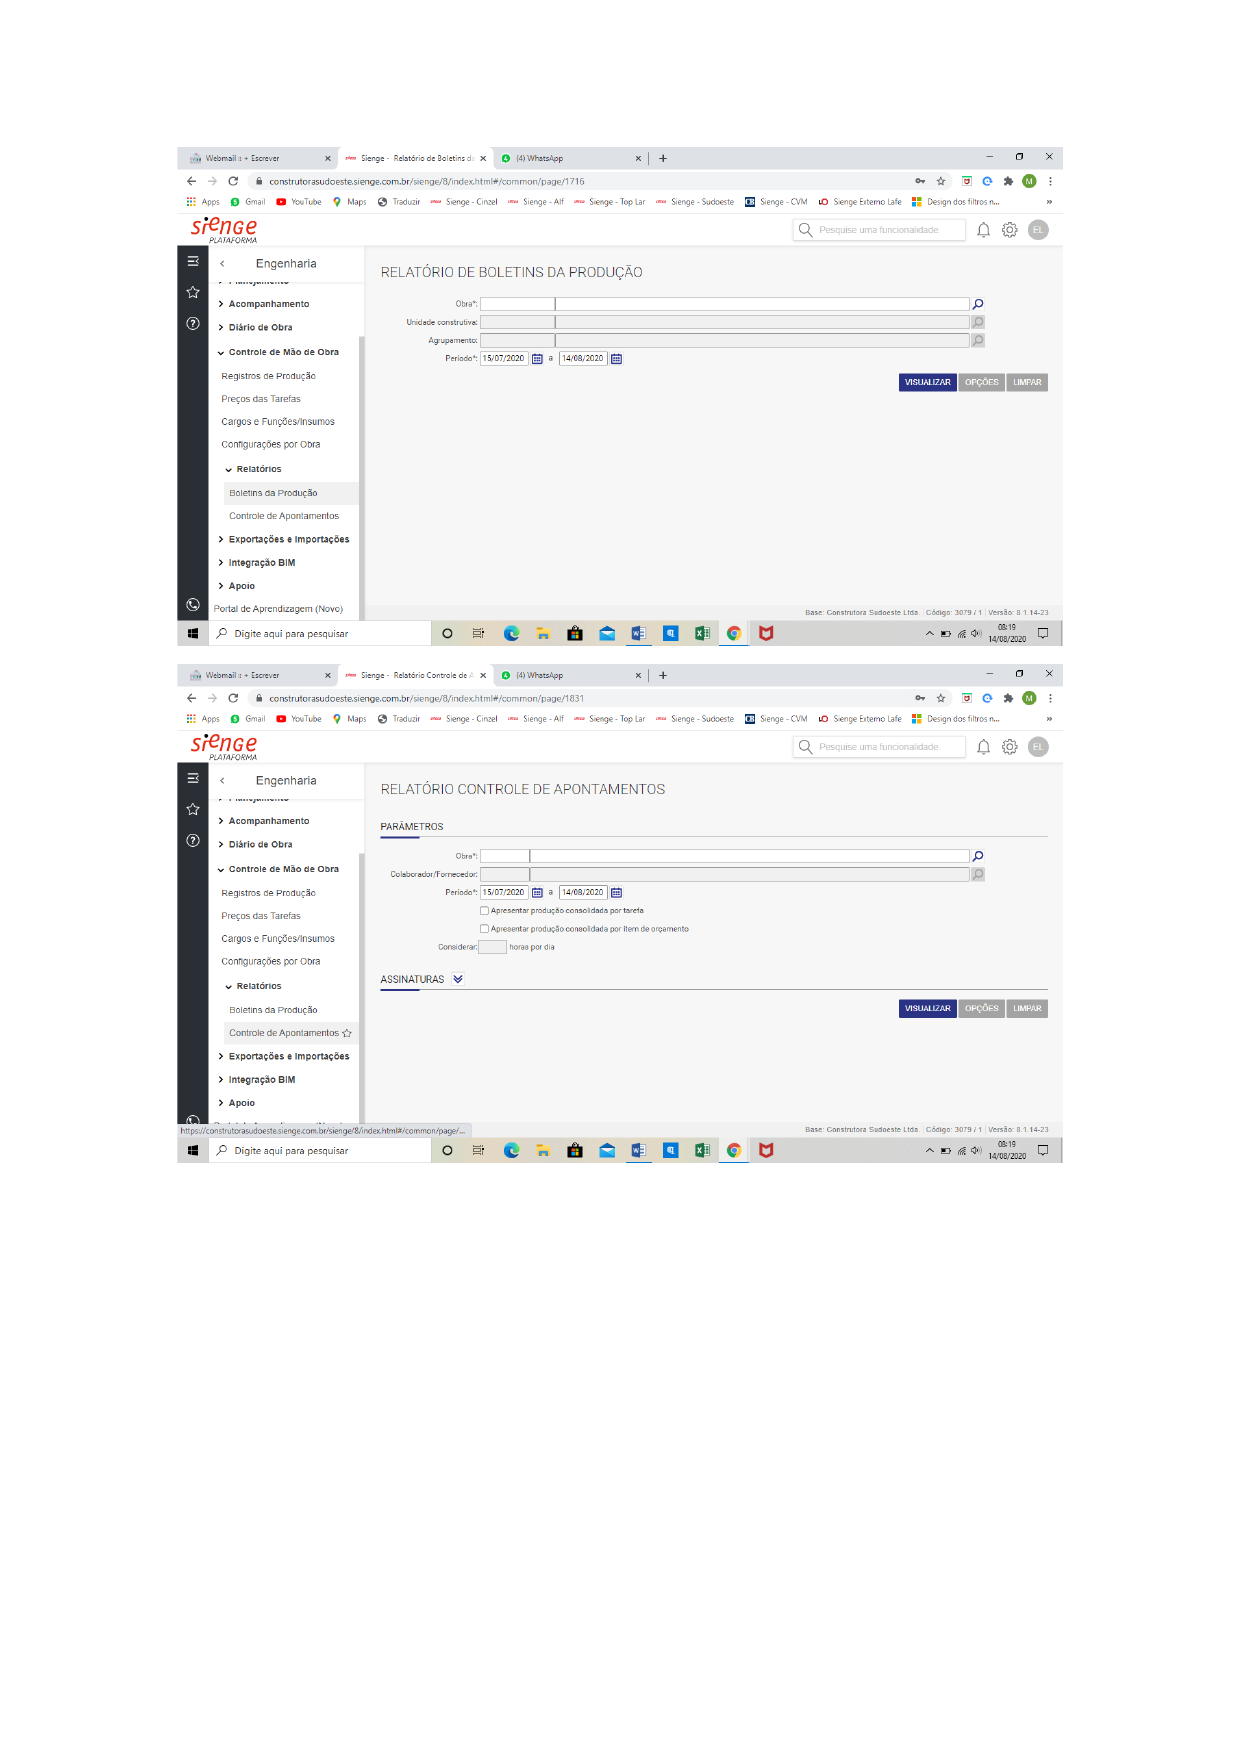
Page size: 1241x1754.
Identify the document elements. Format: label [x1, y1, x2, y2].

picture [177, 147, 1063, 646]
picture [177, 664, 1063, 1163]
